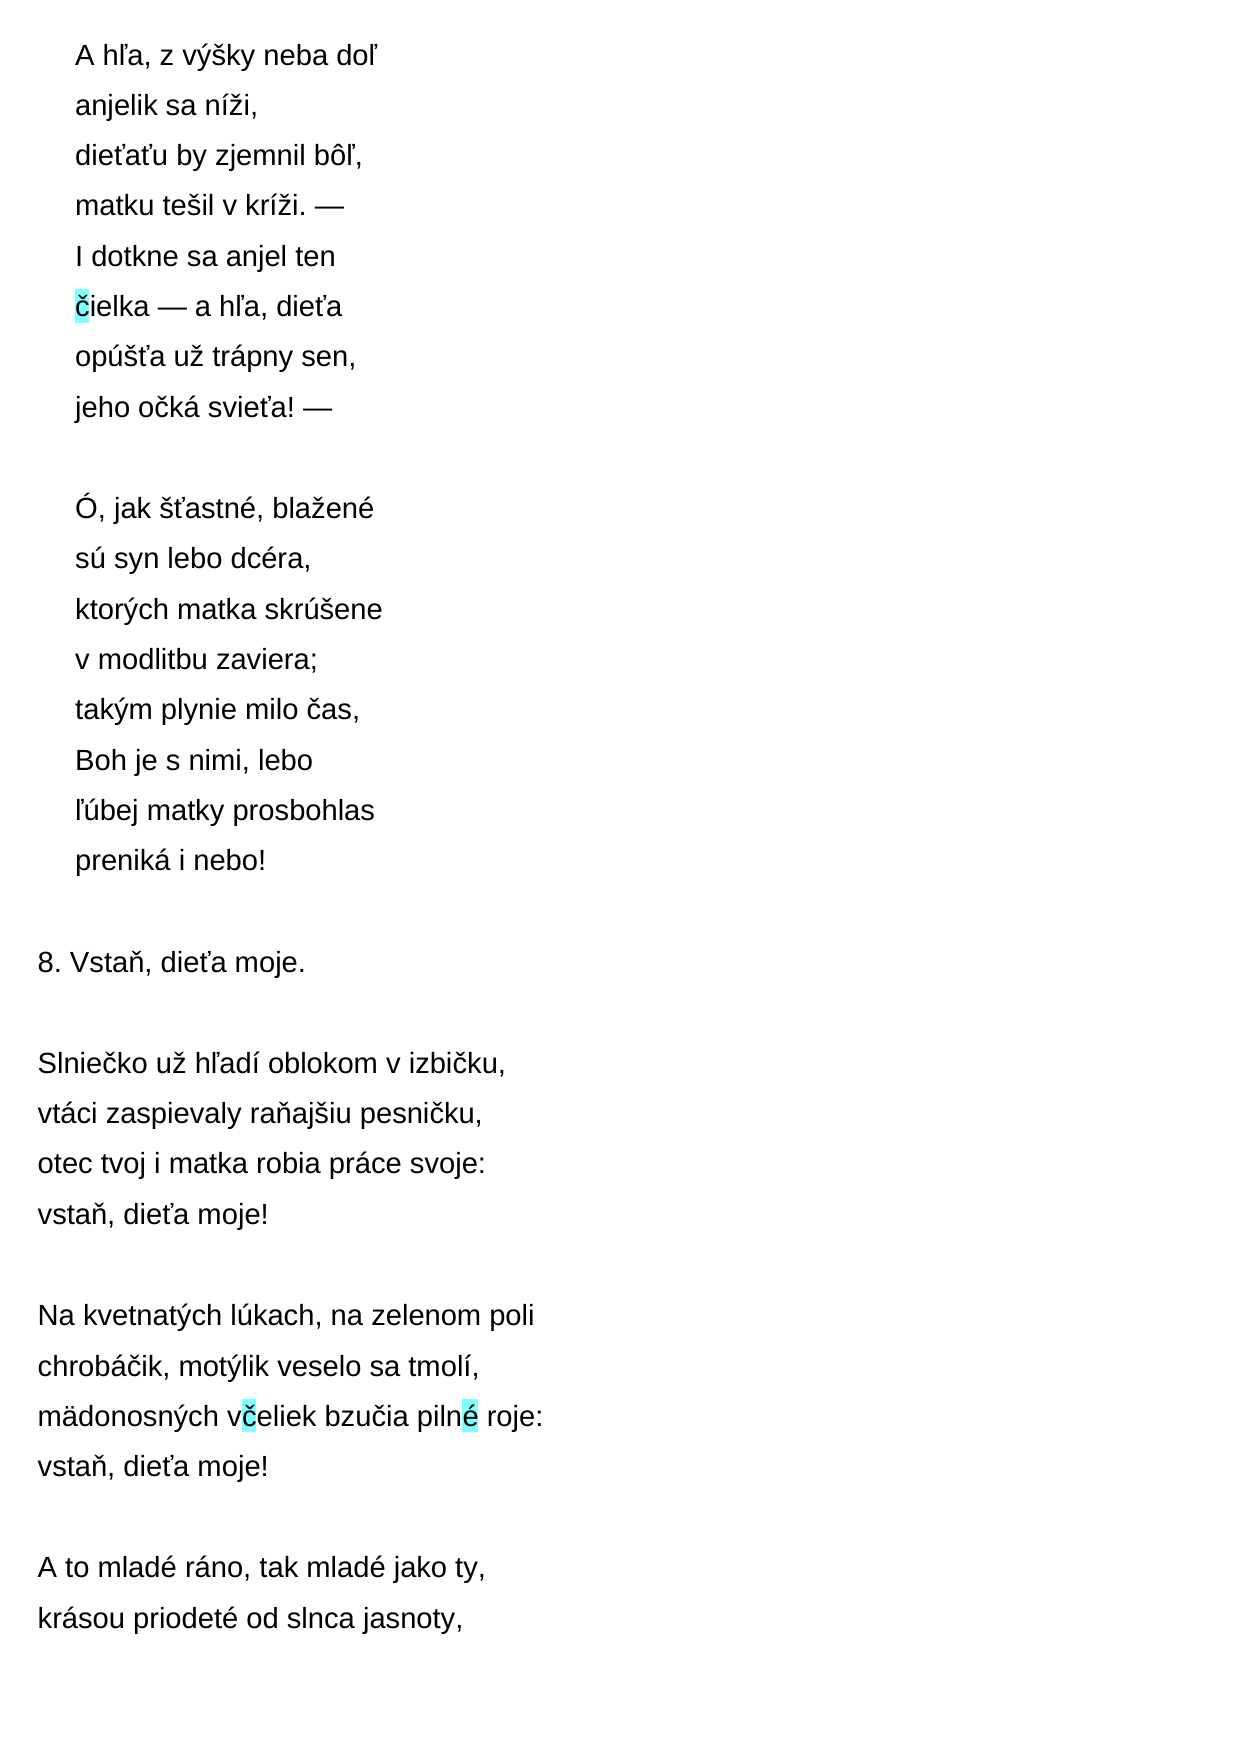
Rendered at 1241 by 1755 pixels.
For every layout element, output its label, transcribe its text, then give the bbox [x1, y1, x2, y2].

text I dotkne sa anjel ten [37, 239, 1130, 272]
text sú syn lebo dcéra, [37, 541, 1130, 575]
text Slniečko už hľadí oblokom v izbičku, [37, 1046, 1130, 1079]
text chrobáčik, motýlik veselo sa tmolí, [37, 1348, 1130, 1382]
text preniká i nebo! [37, 843, 1130, 877]
text dieťaťu by zjemnil bôľ, [37, 138, 1130, 172]
text vstaň, dieťa moje! [37, 1197, 1130, 1230]
text Na kvetnatých lúkach, na zelenom poli [37, 1298, 1130, 1332]
text A hľa, z výšky neba doľ [37, 37, 1130, 71]
text krásou priodeté od slnca jasnoty, [37, 1601, 1130, 1634]
text 8. Vstaň, dieťa moje. [37, 944, 1130, 978]
text Ó, jak šťastné, blažené [37, 491, 1130, 524]
text jeho očká svieťa! — [37, 390, 1130, 423]
text A to mladé ráno, tak mladé jako ty, [37, 1551, 1130, 1584]
text matku tešil v kríži. — [37, 188, 1130, 222]
text v modlitbu zaviera; [37, 642, 1130, 676]
text čielka — a hľa, dieťa [37, 289, 1130, 323]
text vtáci zaspievaly raňajšiu pesničku, [37, 1096, 1130, 1130]
text otec tvoj i matka robia práce svoje: [37, 1147, 1130, 1180]
text takým plynie milo čas, [37, 692, 1130, 726]
text anjelik sa níži, [37, 88, 1130, 121]
text vstaň, dieťa moje! [37, 1449, 1130, 1483]
text ktorých matka skrúšene [37, 592, 1130, 625]
text ľúbej matky prosbohlas [37, 793, 1130, 826]
text mädonosných včeliek bzučia pilné roje: [37, 1399, 1130, 1432]
text opúšťa už trápny sen, [37, 339, 1130, 373]
text Boh je s nimi, lebo [37, 743, 1130, 776]
